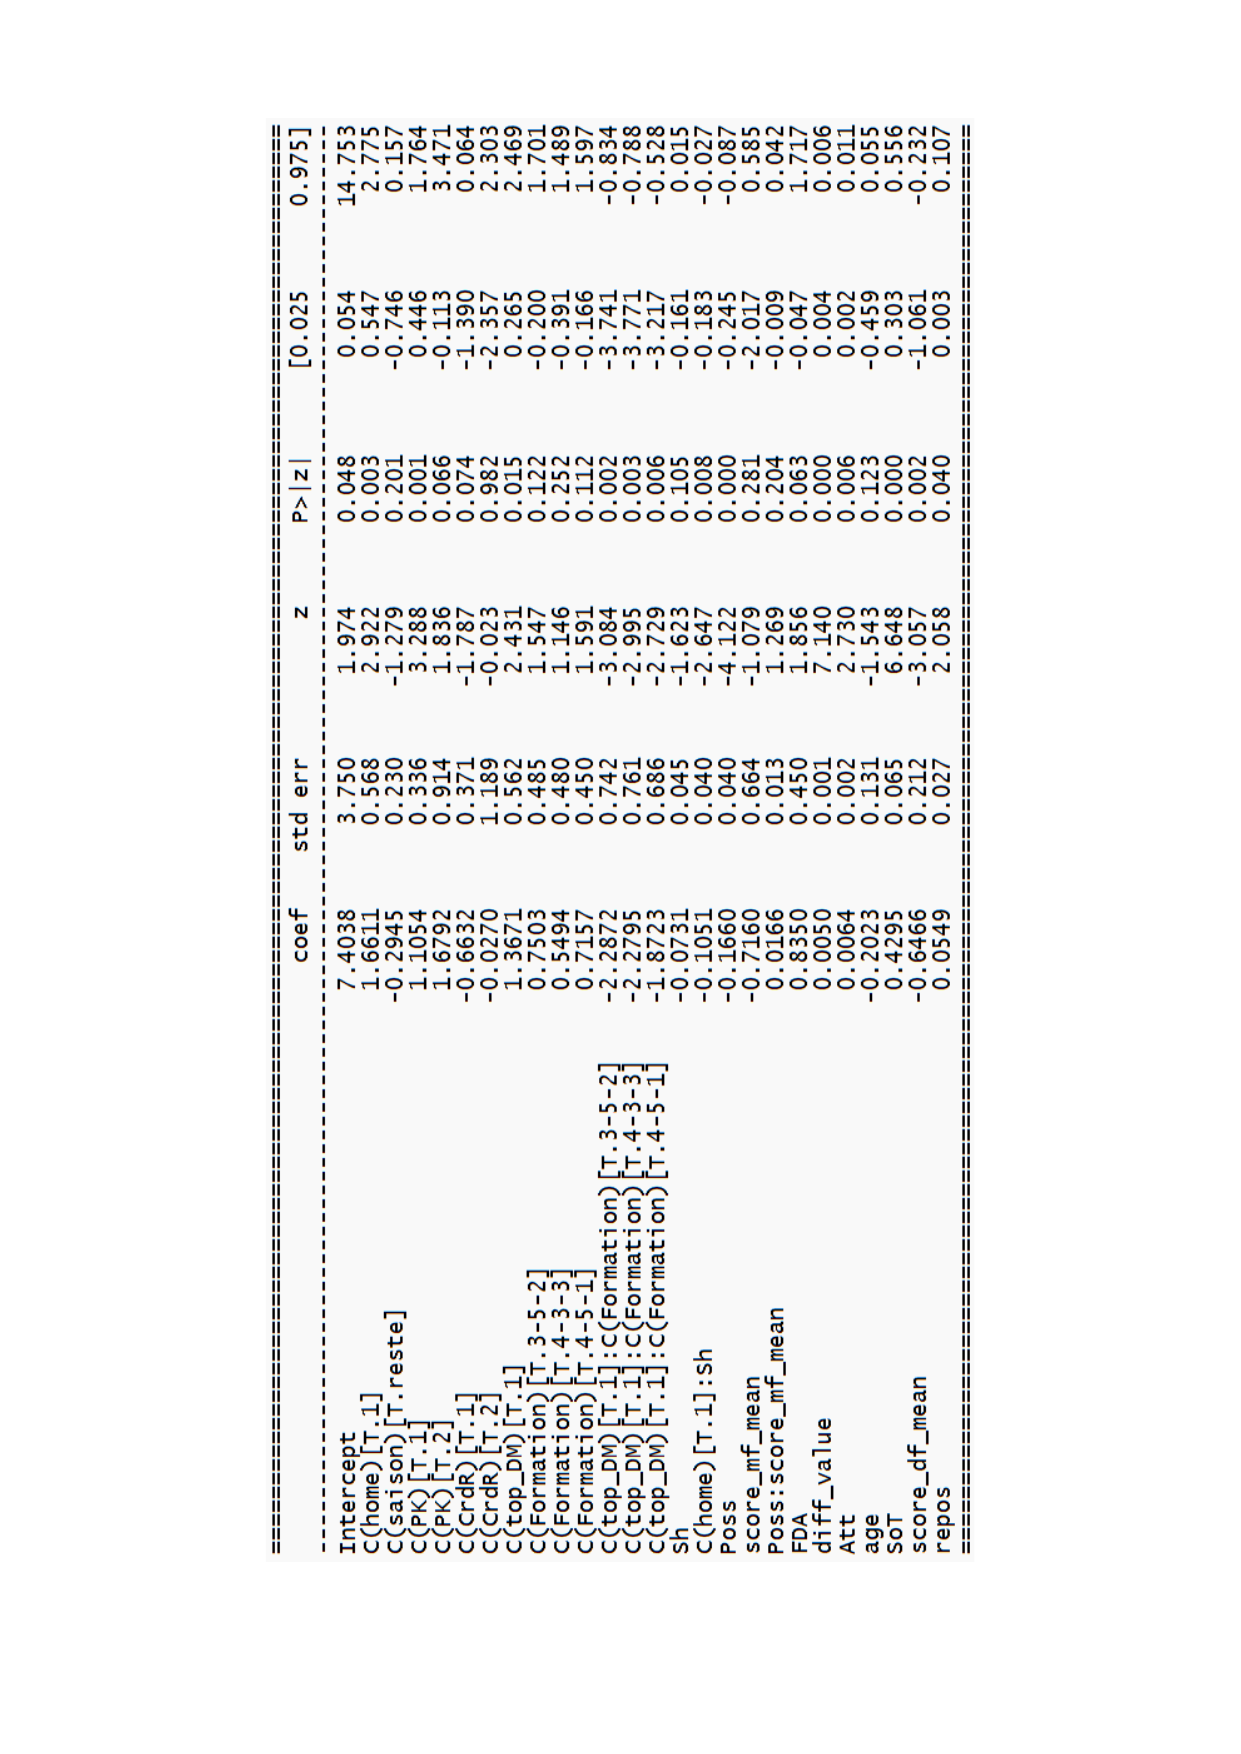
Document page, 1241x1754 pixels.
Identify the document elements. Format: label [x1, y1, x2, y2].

picture [265, 118, 975, 1562]
